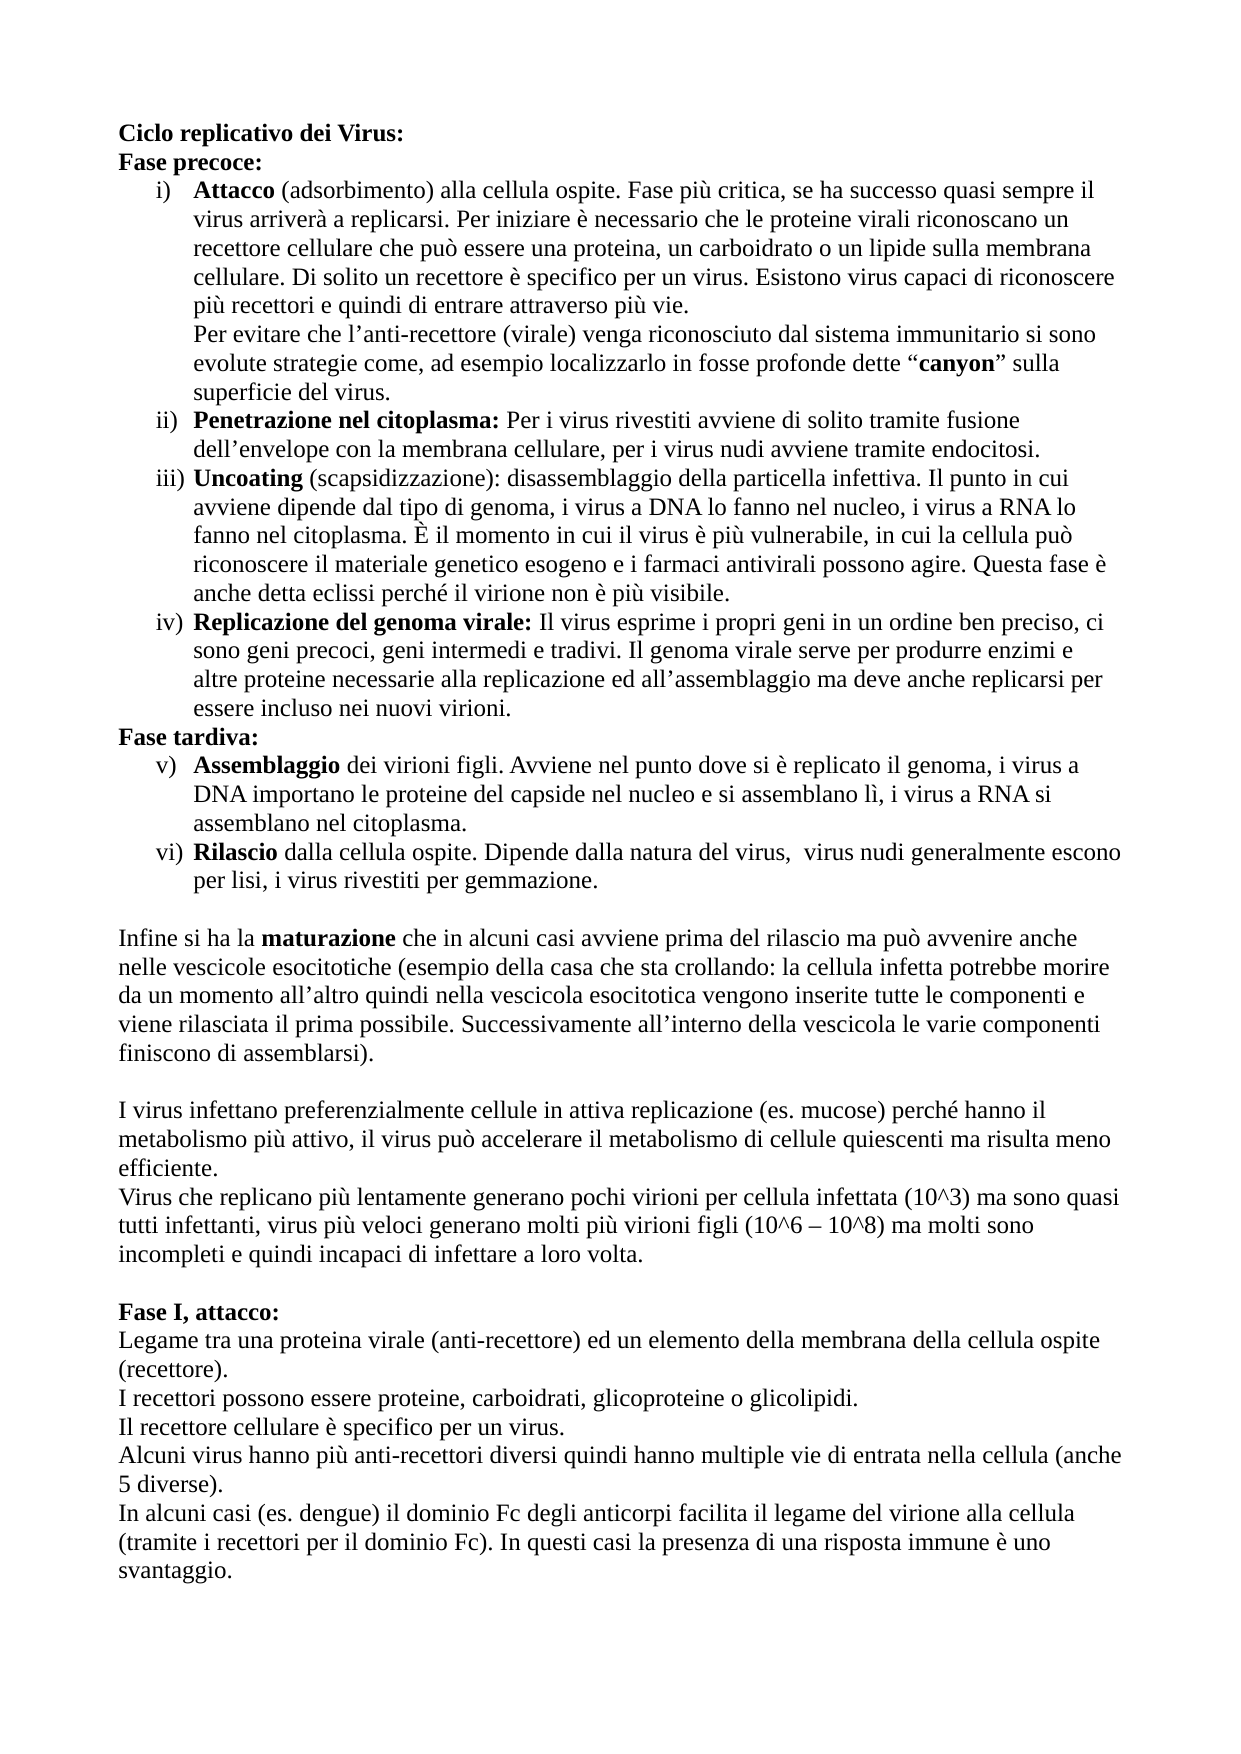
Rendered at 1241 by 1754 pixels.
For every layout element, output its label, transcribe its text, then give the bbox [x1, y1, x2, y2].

text Infine si ha la maturazione che in alcuni casi avviene prima del rilascio ma può avvenire anche nelle vescicole esocitotiche (esempio della casa che sta crollando: la cellula infetta potrebbe morire da un momento all’altro quindi nella vescicola esocitotica vengono inserite tutte le componenti e viene rilasciata il prima possibile. Successivamente all’interno della vescicola le varie componenti finiscono di assemblarsi). [118, 923, 1122, 1067]
text Ciclo replicativo dei Virus: [118, 118, 1122, 147]
list Uncoating (scapsidizzazione): disassemblaggio della particella infettiva. Il punto in cui avviene dipende dal tipo di genoma, i virus a DNA lo fanno nel nucleo, i virus a RNA lo fanno nel citoplasma. È il momento in cui il virus è più vulnerabile, in cui la cellula può riconoscere il materiale genetico esogeno e i farmaci antivirali possono agire. Questa fase è anche detta eclissi perché il virione non è più visibile. [156, 463, 1122, 607]
list Rilascio dalla cellula ospite. Dipende dalla natura del virus, virus nudi generalmente escono per lisi, i virus rivestiti per gemmazione. [156, 837, 1122, 894]
text Legame tra una proteina virale (anti-recettore) ed un elemento della membrana della cellula ospite (recettore). [118, 1326, 1122, 1383]
list Penetrazione nel citoplasma: Per i virus rivestiti avviene di solito tramite fusione dell’envelope con la membrana cellulare, per i virus nudi avviene tramite endocitosi. [156, 406, 1122, 463]
text Il recettore cellulare è specifico per un virus. [118, 1412, 1122, 1441]
text Fase precoce: [118, 147, 1122, 176]
text Alcuni virus hanno più anti-recettori diversi quindi hanno multiple vie di entrata nella cellula (anche 5 diverse). [118, 1441, 1122, 1498]
text Fase tardiva: [118, 722, 1122, 751]
list Assemblaggio dei virioni figli. Avviene nel punto dove si è replicato il genoma, i virus a DNA importano le proteine del capside nel nucleo e si assemblano lì, i virus a RNA si assemblano nel citoplasma. [156, 751, 1122, 837]
text I recettori possono essere proteine, carboidrati, glicoproteine o glicolipidi. [118, 1383, 1122, 1412]
text Virus che replicano più lentamente generano pochi virioni per cellula infettata (10^3) ma sono quasi tutti infettanti, virus più veloci generano molti più virioni figli (10^6 – 10^8) ma molti sono incompleti e quindi incapaci di infettare a loro volta. [118, 1182, 1122, 1268]
text In alcuni casi (es. dengue) il dominio Fc degli anticorpi facilita il legame del virione alla cellula (tramite i recettori per il dominio Fc). In questi casi la presenza di una risposta immune è uno svantaggio. [118, 1498, 1122, 1584]
text Fase I, attacco: [118, 1297, 1122, 1326]
text I virus infettano preferenzialmente cellule in attiva replicazione (es. mucose) perché hanno il metabolismo più attivo, il virus può accelerare il metabolismo di cellule quiescenti ma risulta meno efficiente. [118, 1096, 1122, 1182]
list Attacco (adsorbimento) alla cellula ospite. Fase più critica, se ha successo quasi sempre il virus arriverà a replicarsi. Per iniziare è necessario che le proteine virali riconoscano un recettore cellulare che può essere una proteina, un carboidrato o un lipide sulla membrana cellulare. Di solito un recettore è specifico per un virus. Esistono virus capaci di riconoscere più recettori e quindi di entrare attraverso più vie. Per evitare che l’anti-recettore (virale) venga riconosciuto dal sistema immunitario si sono evolute strategie come, ad esempio localizzarlo in fosse profonde dette “canyon” sulla superficie del virus. [156, 176, 1122, 406]
list Replicazione del genoma virale: Il virus esprime i propri geni in un ordine ben preciso, ci sono geni precoci, geni intermedi e tradivi. Il genoma virale serve per produrre enzimi e altre proteine necessarie alla replicazione ed all’assemblaggio ma deve anche replicarsi per essere incluso nei nuovi virioni. [156, 607, 1122, 722]
